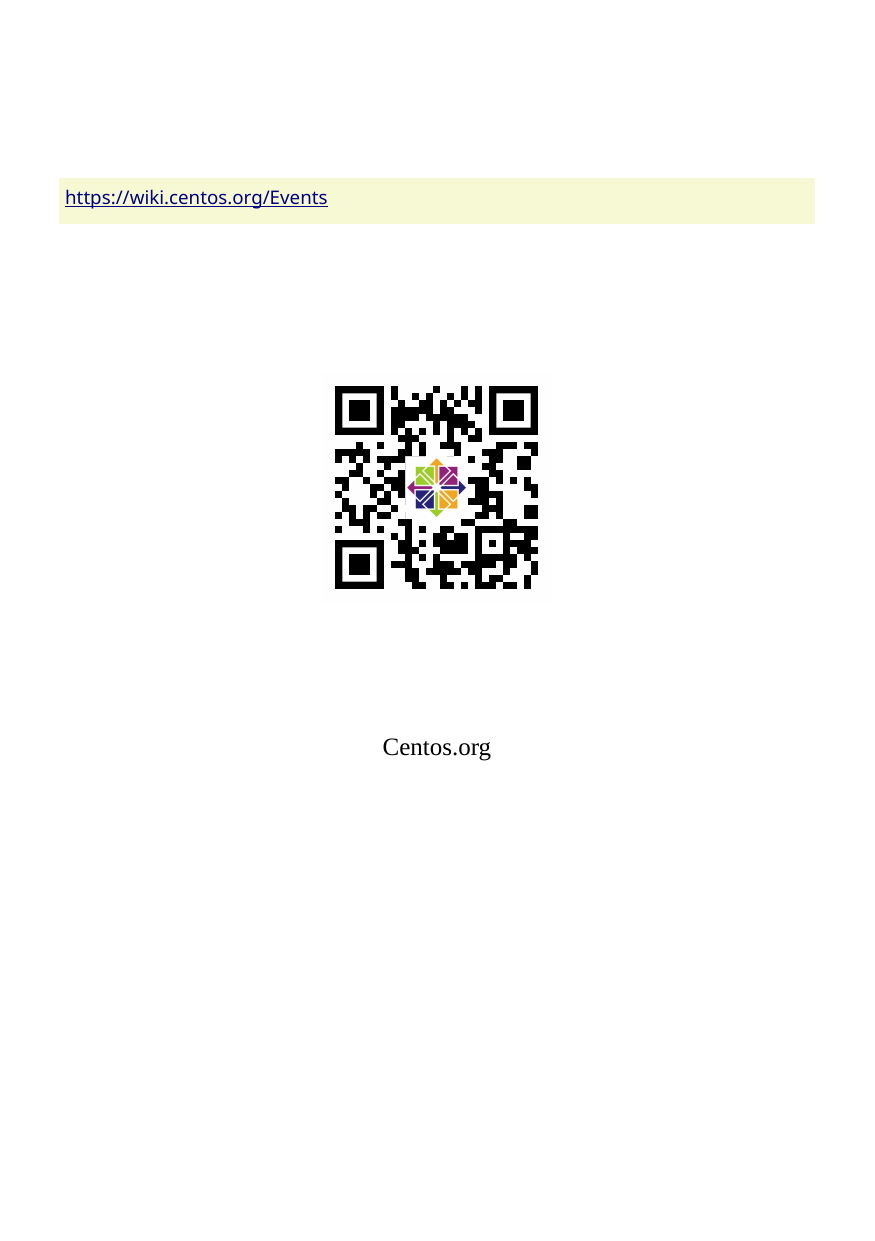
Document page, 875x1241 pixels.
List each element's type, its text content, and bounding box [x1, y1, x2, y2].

picture [322, 372, 552, 603]
table_header https://wiki.centos.org/Events [59, 178, 815, 224]
